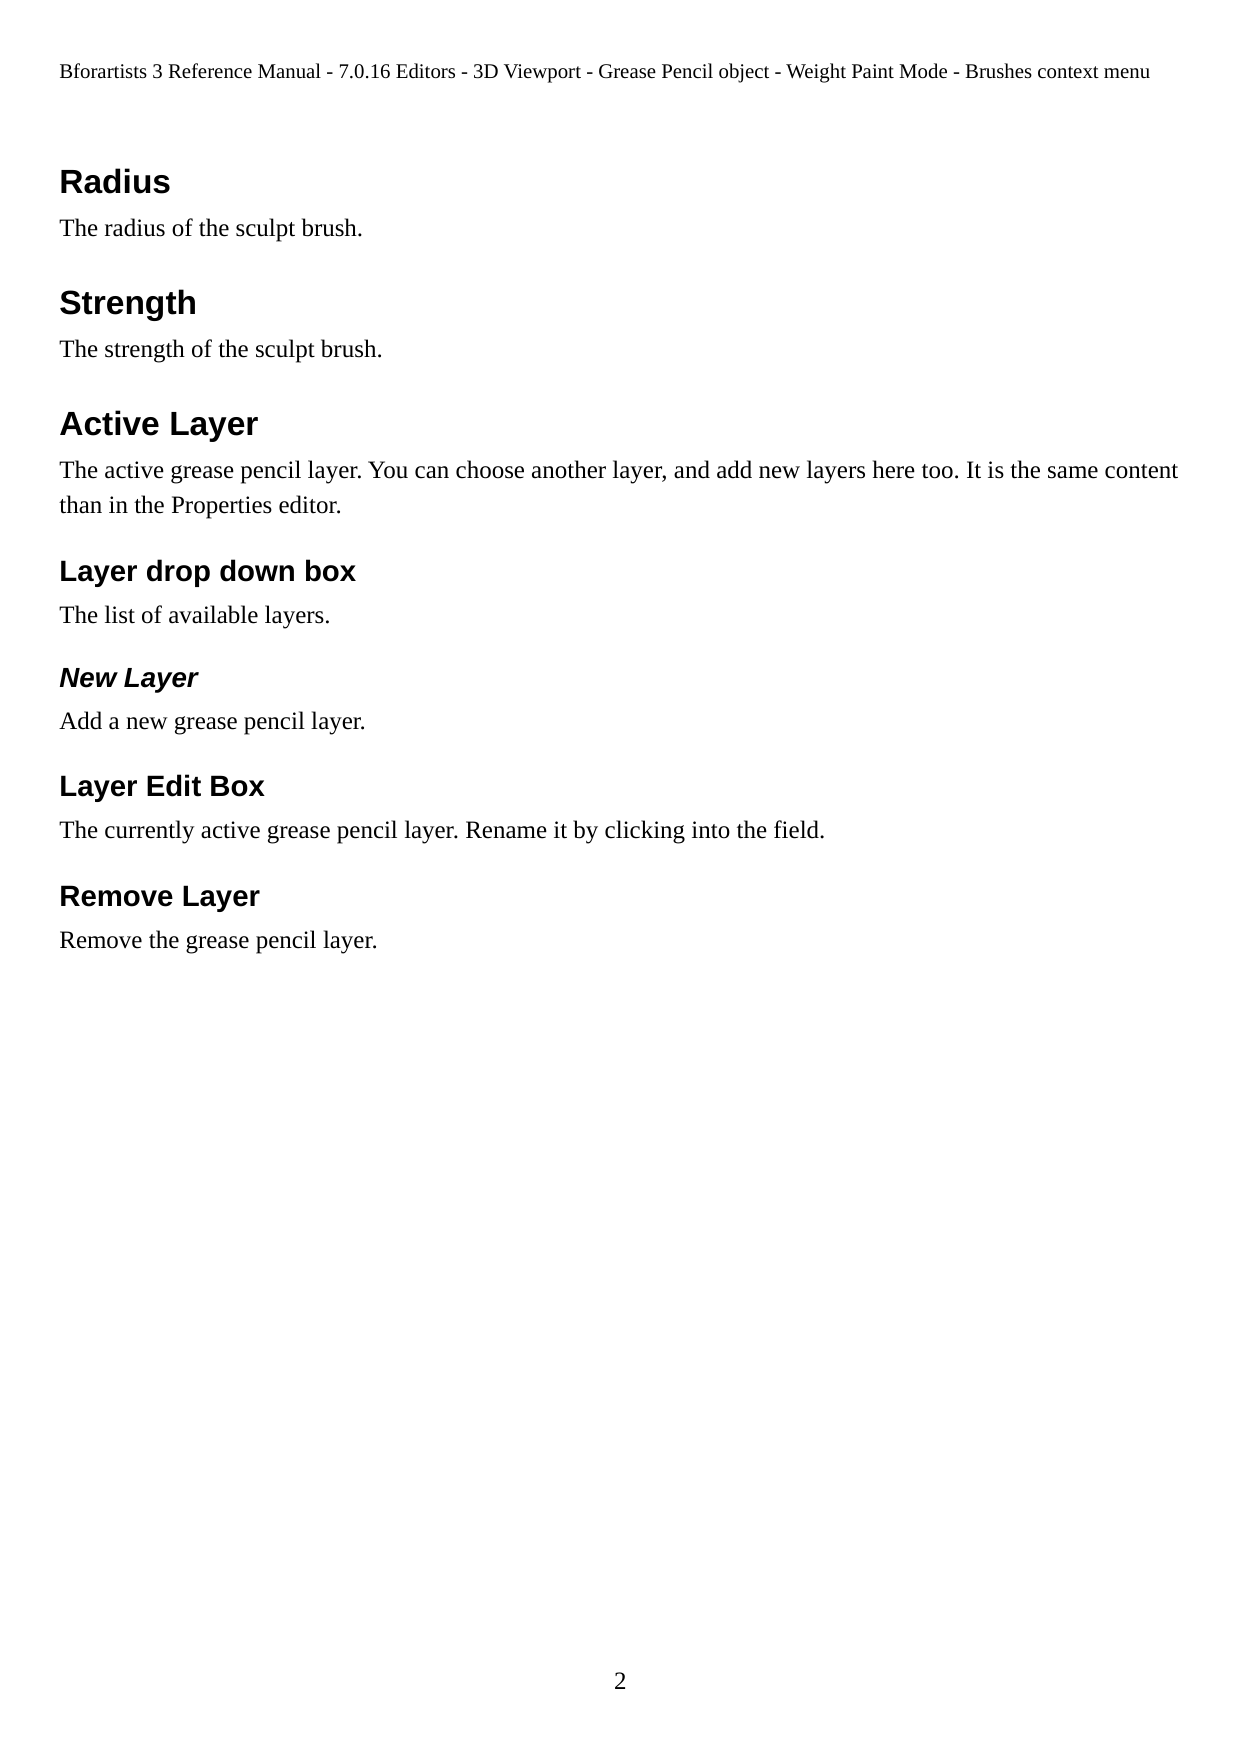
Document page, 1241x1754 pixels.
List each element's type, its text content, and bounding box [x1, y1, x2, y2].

subtitle Strength [59, 283, 1181, 322]
text The strength of the sculpt brush. [59, 334, 1181, 363]
subtitle Active Layer [59, 404, 1181, 443]
subtitle Radius [59, 162, 1181, 201]
subtitle New Layer [59, 661, 1181, 693]
text Remove the grease pencil layer. [59, 926, 1181, 954]
text The active grease pencil layer. You can choose another layer, and add new layers here too. It is the same content than in the Properties editor. [59, 455, 1181, 519]
subtitle Layer drop down box [59, 553, 1181, 587]
subtitle Layer Edit Box [59, 769, 1181, 803]
text The list of available layers. [59, 600, 1181, 628]
subtitle Remove Layer [59, 879, 1181, 913]
text The currently active grease pencil layer. Rename it by clicking into the field. [59, 816, 1181, 844]
text The radius of the sculpt brush. [59, 213, 1181, 242]
text Add a new grease pencil layer. [59, 706, 1181, 734]
